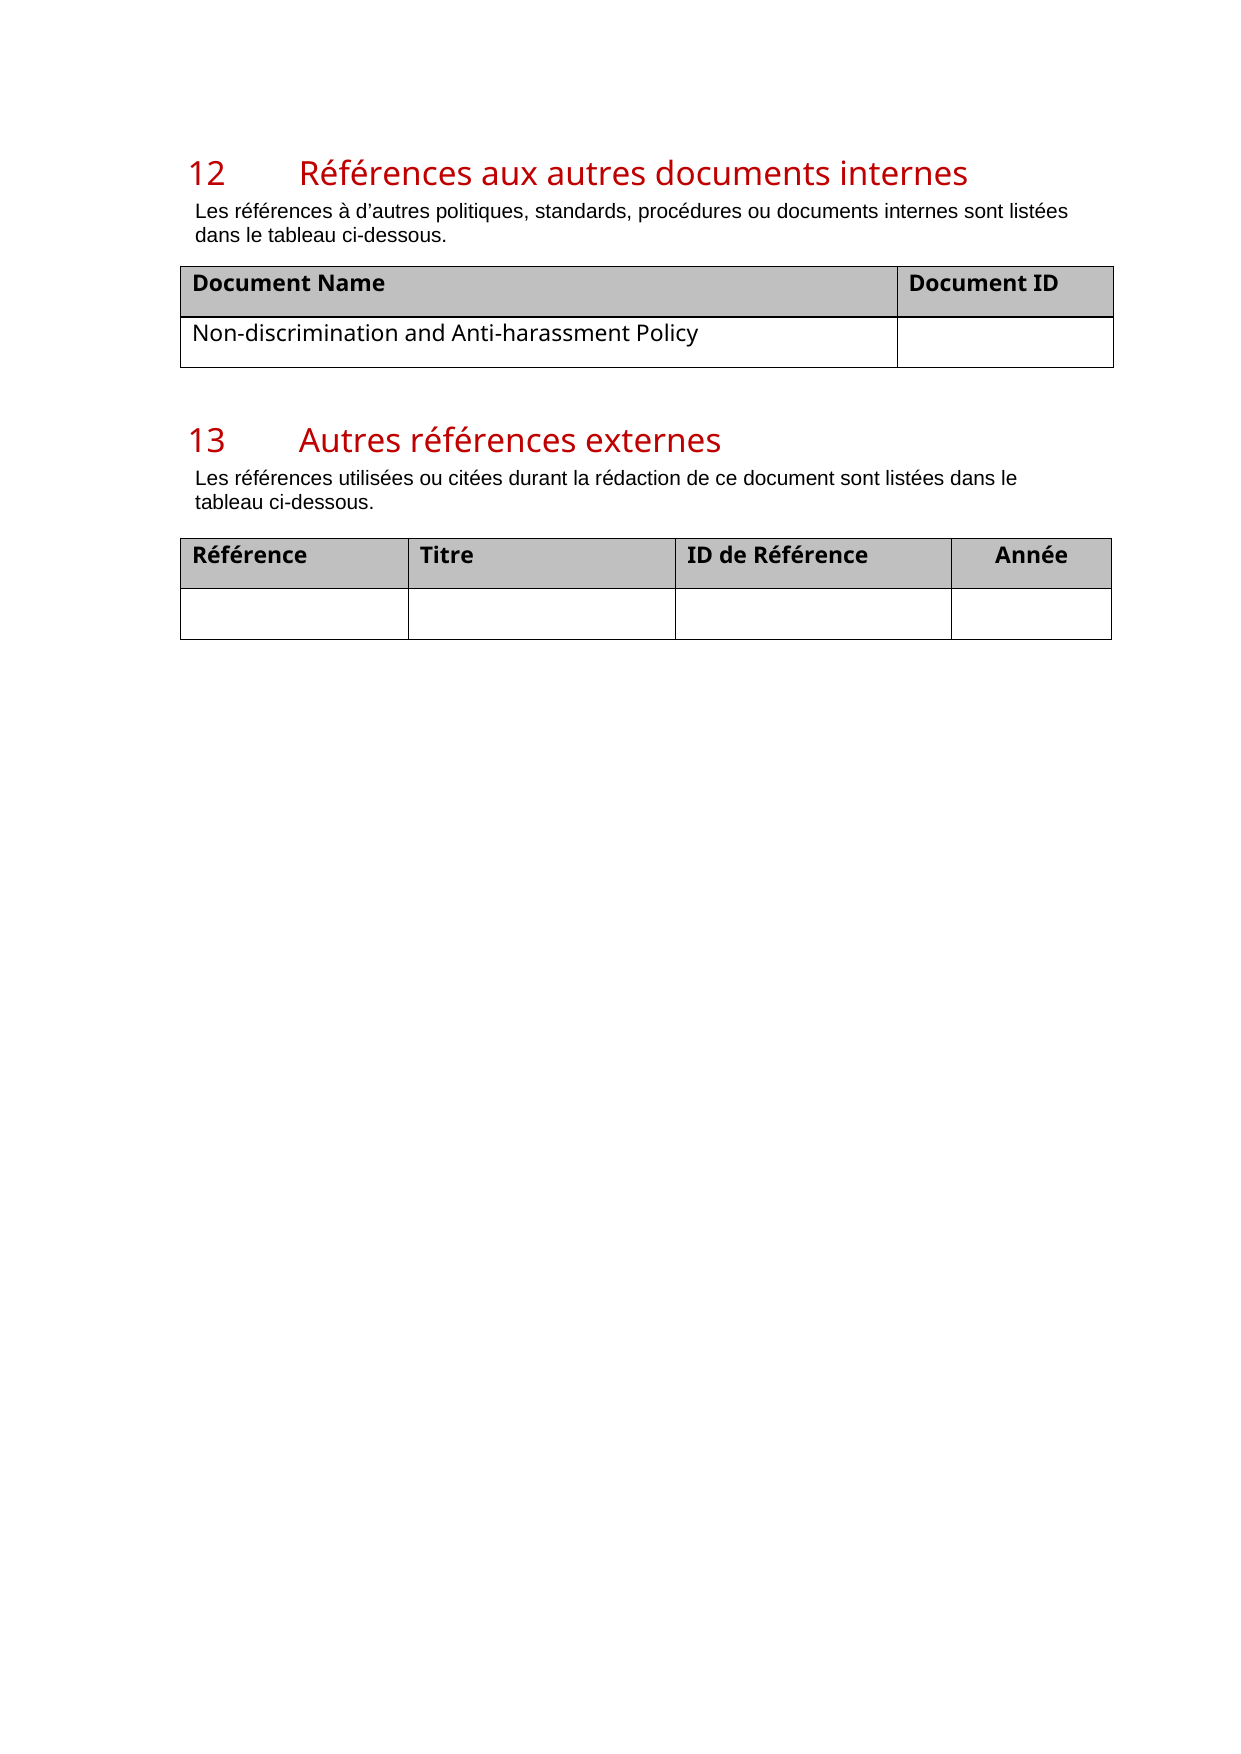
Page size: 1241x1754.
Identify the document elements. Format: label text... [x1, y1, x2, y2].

table_cell [409, 589, 675, 639]
table_cell [898, 318, 1113, 367]
table_cell [676, 589, 951, 639]
text Les références utilisées ou citées durant la rédaction de ce document sont listées dans le tableau ci-dessous. [195, 466, 1090, 513]
table_header Titre [409, 539, 675, 588]
table_header Référence [181, 539, 408, 588]
table_header Document Name [181, 267, 897, 316]
subtitle Autres références externes [187, 417, 1090, 462]
table_header Année [952, 539, 1111, 588]
table_cell [181, 589, 408, 639]
table_header Document ID [898, 267, 1113, 316]
table_cell [952, 589, 1111, 639]
text Les références à d’autres politiques, standards, procédures ou documents internes sont listées dans le tableau ci-dessous. [195, 198, 1090, 246]
table_header ID de Référence [676, 539, 951, 588]
table_cell Non-discrimination and Anti-harassment Policy [181, 318, 897, 367]
subtitle Références aux autres documents internes [187, 150, 1090, 195]
